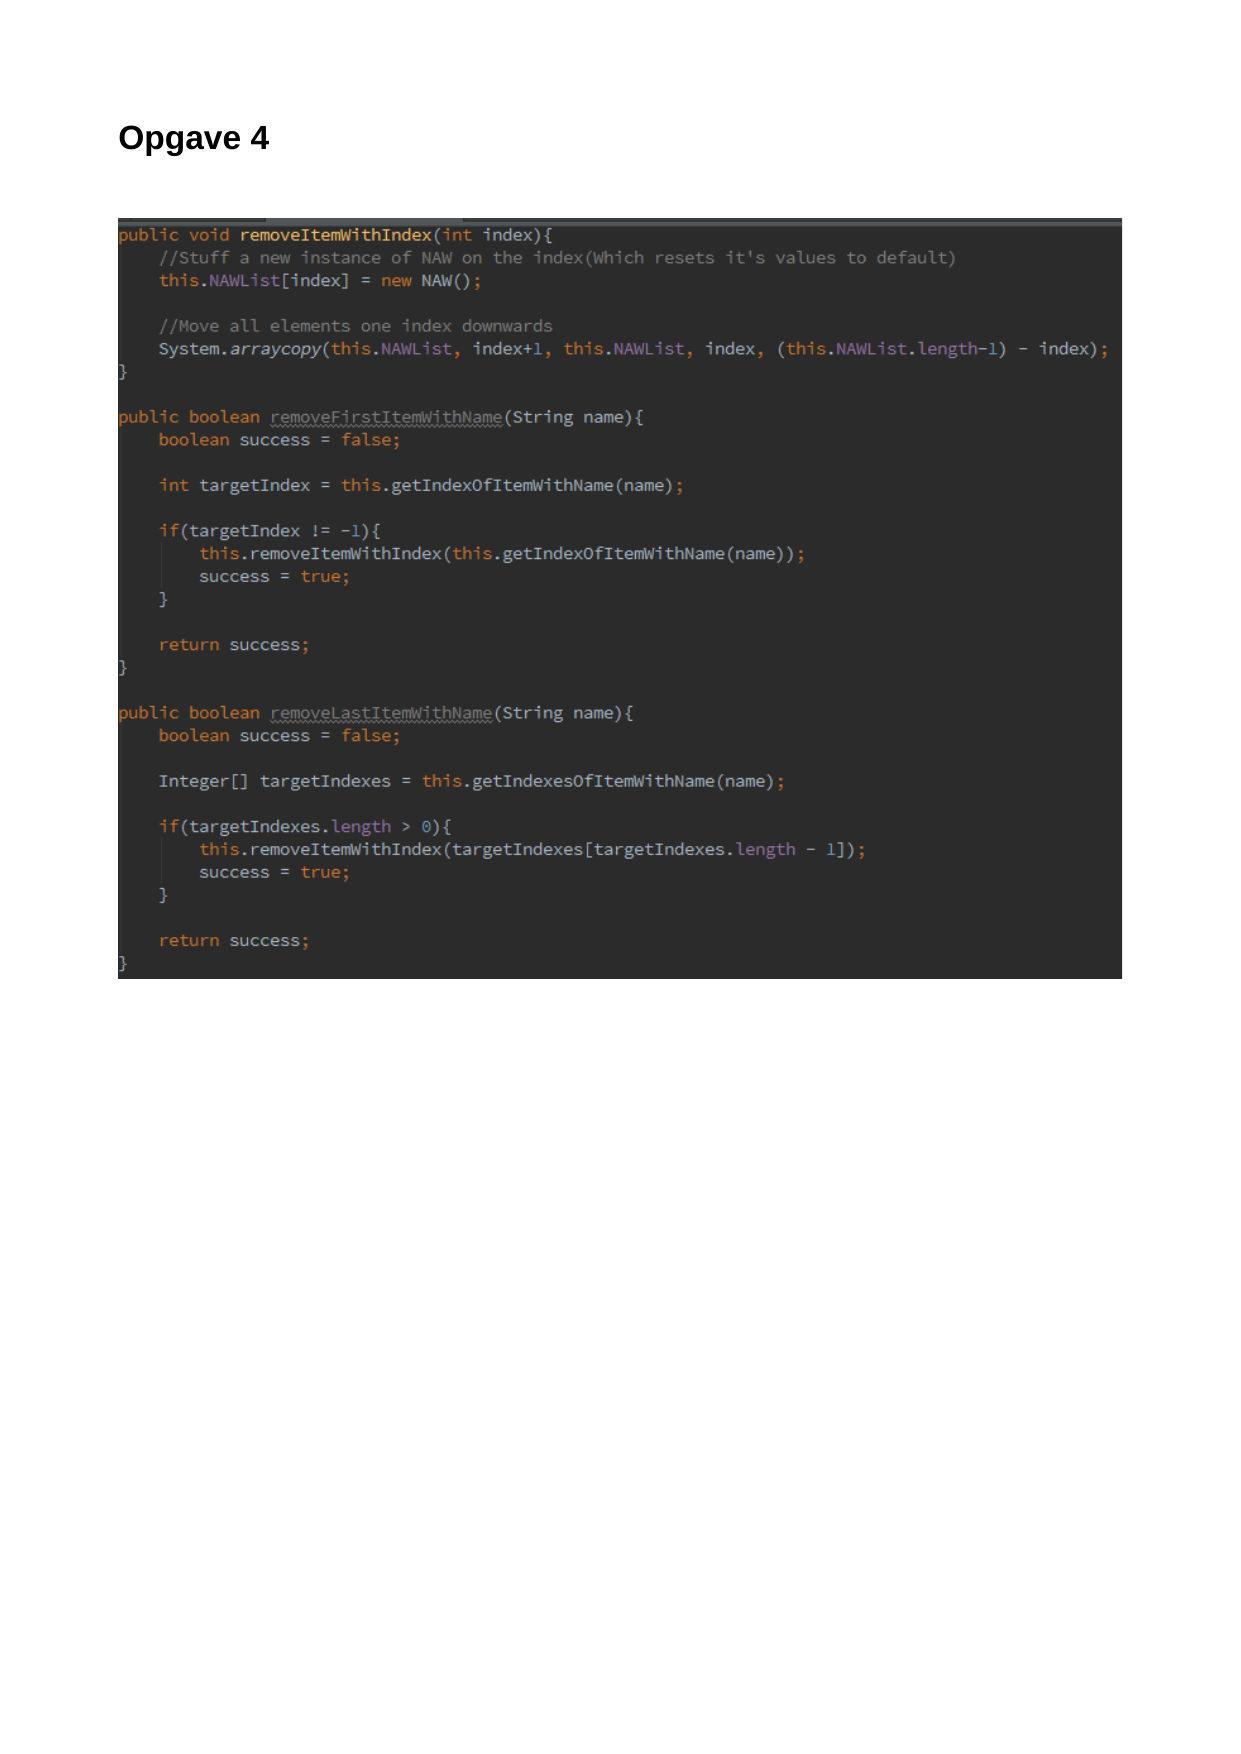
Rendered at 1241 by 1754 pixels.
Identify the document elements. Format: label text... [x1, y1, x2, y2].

subtitle Opgave 4 [118, 118, 1122, 157]
picture [118, 218, 1123, 979]
